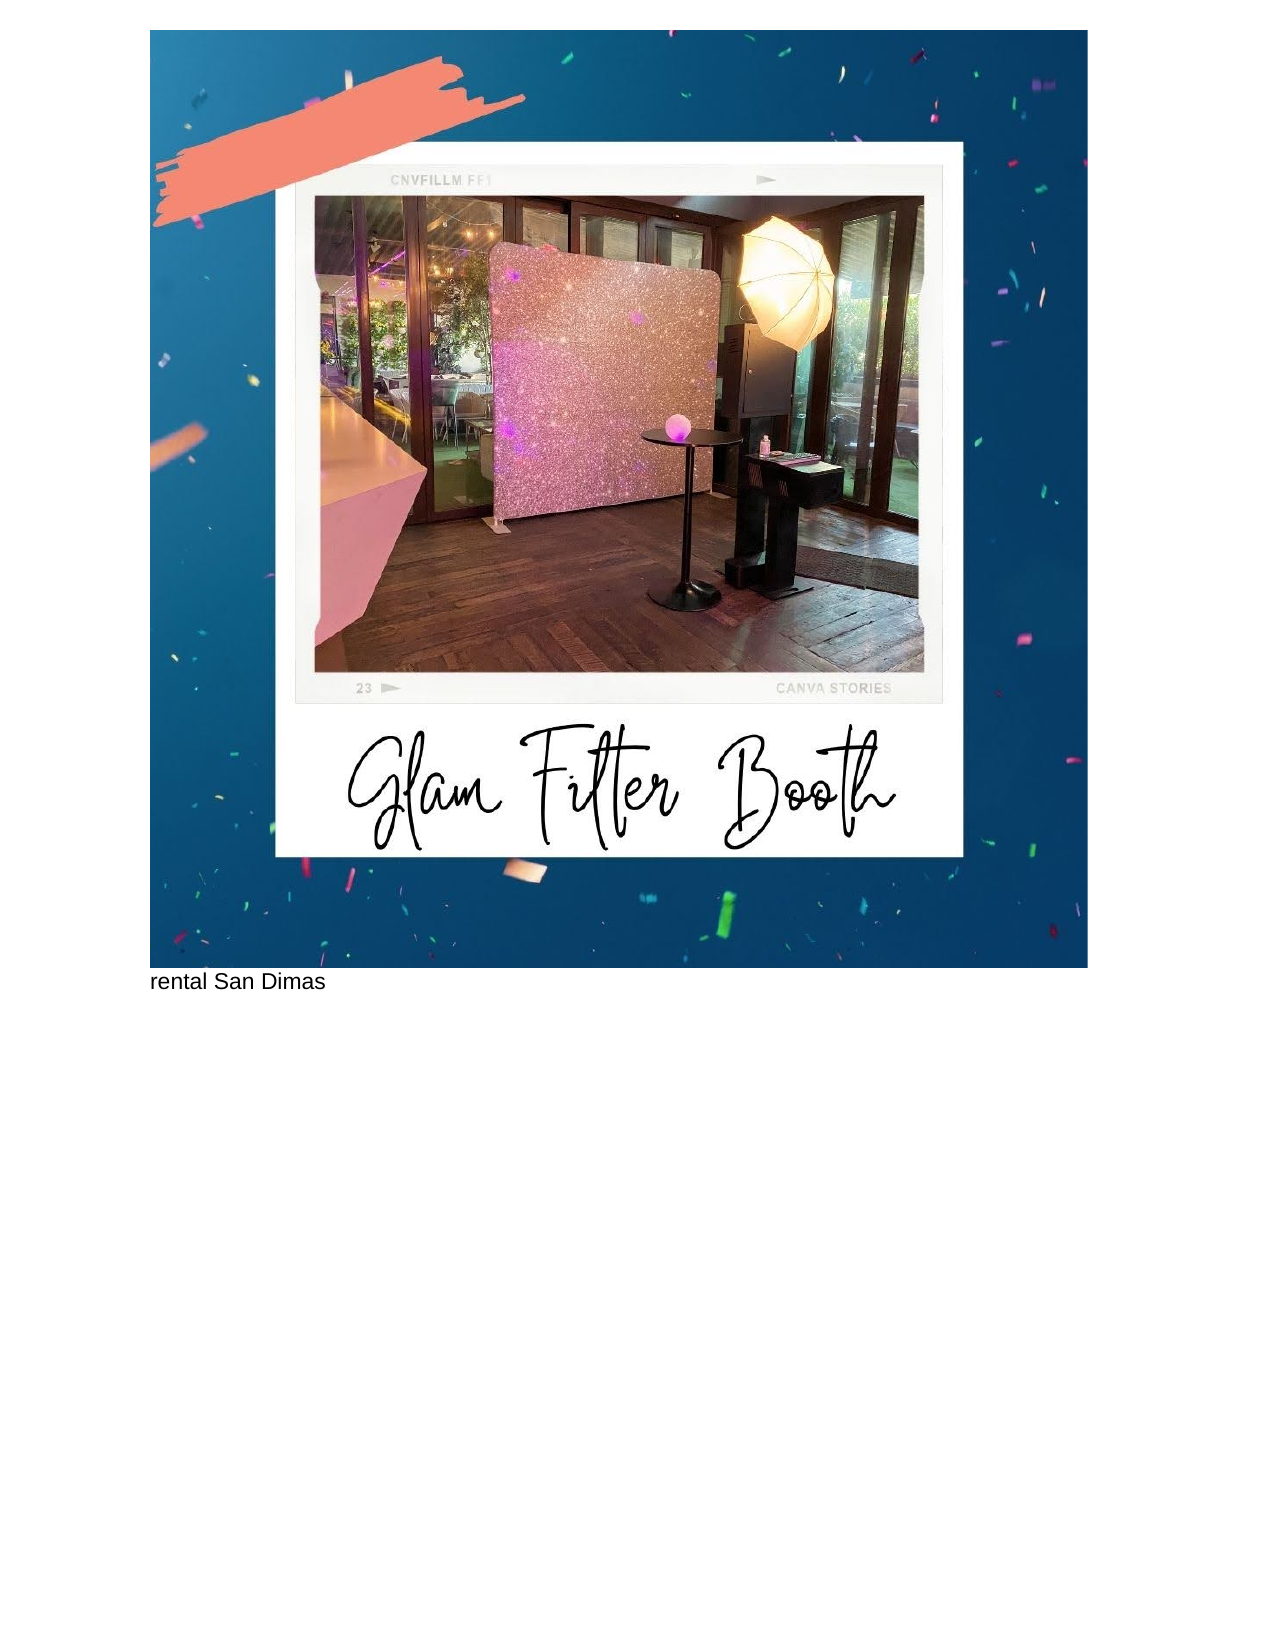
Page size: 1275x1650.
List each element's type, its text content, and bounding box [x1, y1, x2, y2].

picture [150, 30, 1088, 968]
text rental San Dimas [150, 968, 1125, 994]
